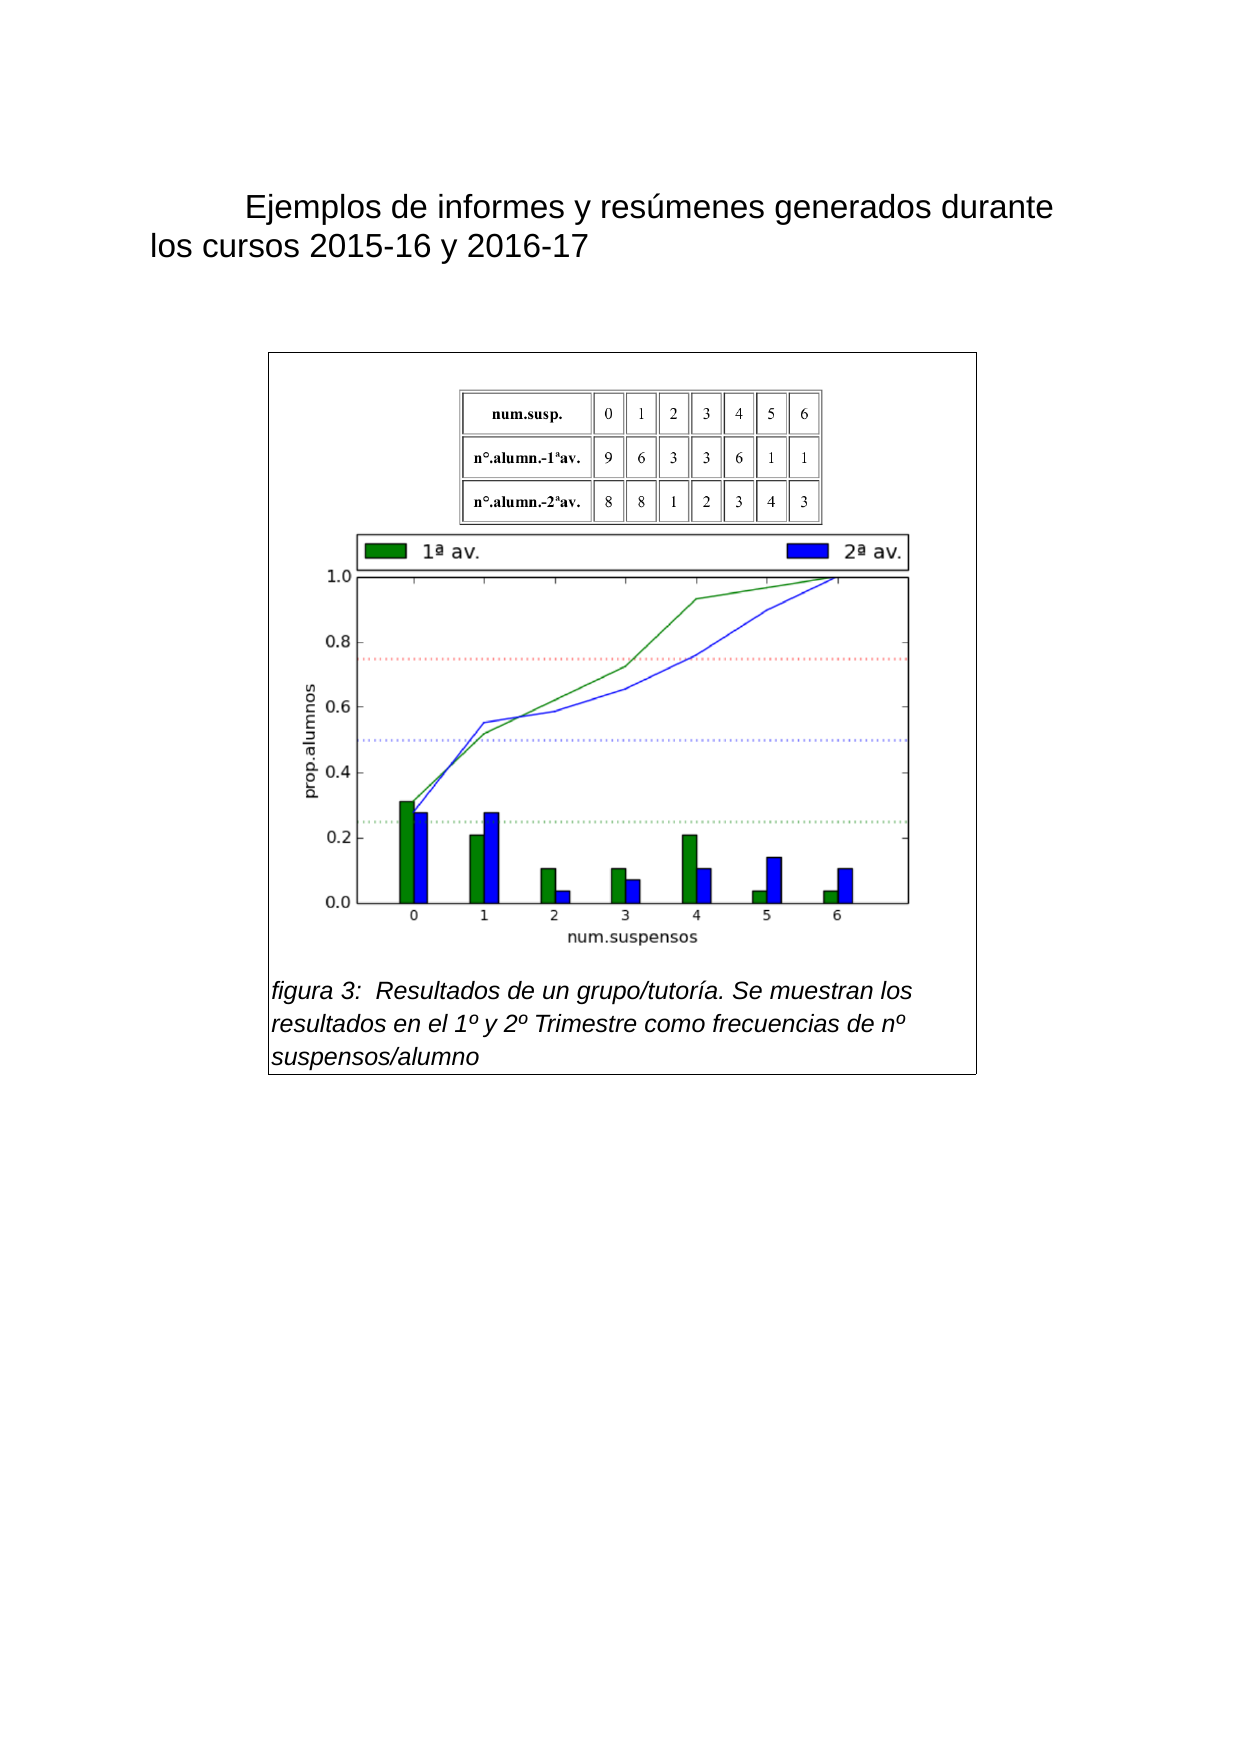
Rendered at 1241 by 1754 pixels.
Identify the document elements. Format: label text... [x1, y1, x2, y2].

text figura 3: Resultados de un grupo/tutoría. Se muestran los resultados en el 1º y 2º Trimestre como frecuencias de nº suspensos/alumno [271, 967, 973, 1071]
picture [271, 367, 973, 967]
subtitle Ejemplos de informes y resúmenes generados durante los cursos 2015-16 y 2016-17 [150, 187, 1090, 264]
